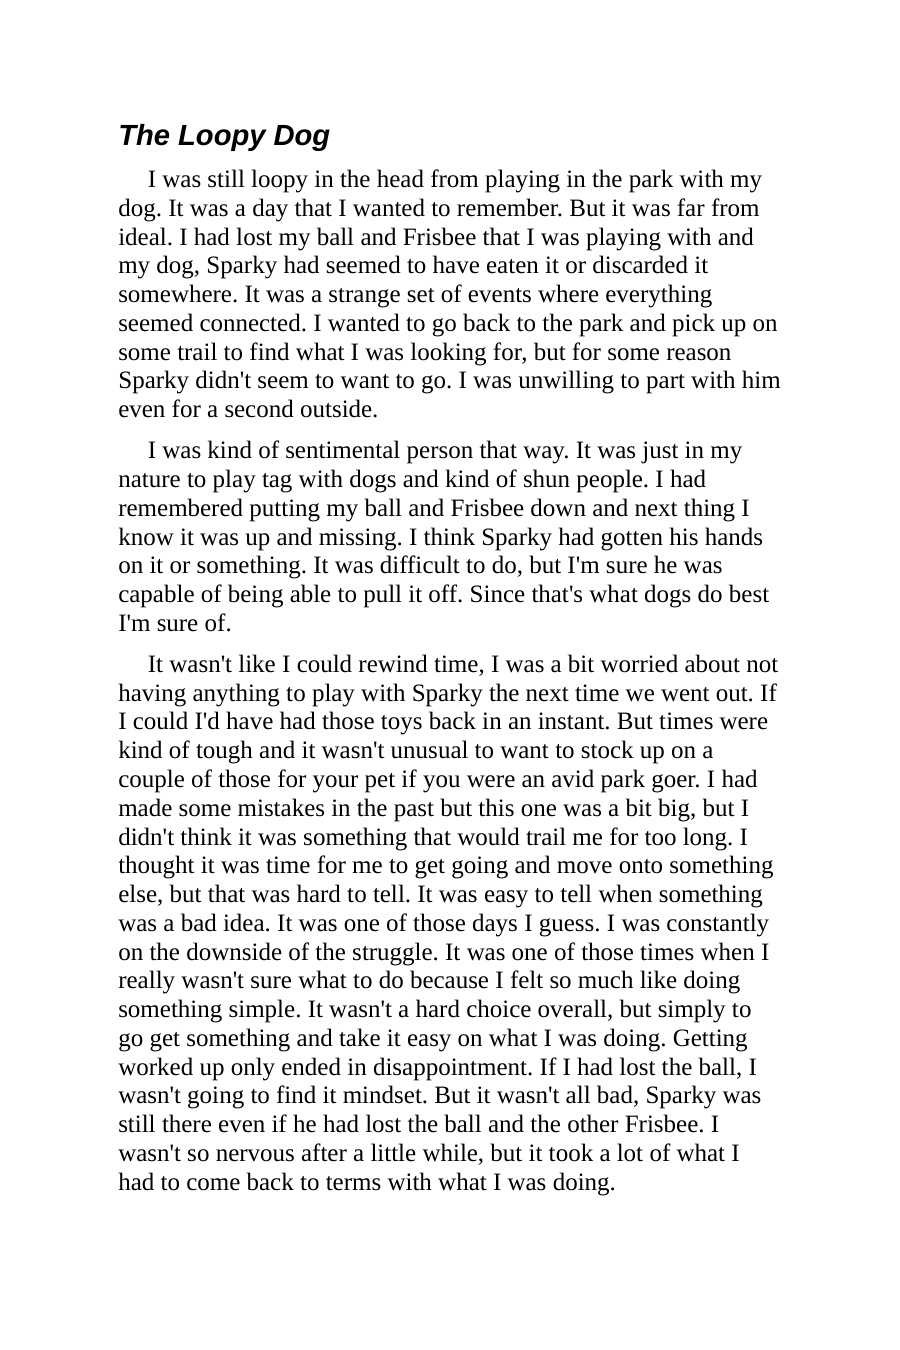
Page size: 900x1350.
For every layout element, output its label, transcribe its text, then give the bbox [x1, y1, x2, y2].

subtitle The Loopy Dog [118, 118, 782, 152]
text It wasn't like I could rewind time, I was a bit worried about not having anything to play with Sparky the next time we went out. If I could I'd have had those toys back in an instant. But times were kind of tough and it wasn't unusual to want to stock up on a couple of those for your pet if you were an avid park goer. I had made some mistakes in the past but this one was a bit big, but I didn't think it was something that would trail me for too long. I thought it was time for me to get going and move onto something else, but that was hard to tell. It was easy to tell when something was a bad idea. It was one of those days I guess. I was constantly on the downside of the struggle. It was one of those times when I really wasn't sure what to do because I felt so much like doing something simple. It wasn't a hard choice overall, but simply to go get something and take it easy on what I was doing. Getting worked up only ended in disappointment. If I had lost the ball, I wasn't going to find it mindset. But it wasn't all bad, Sparky was still there even if he had lost the ball and the other Frisbee. I wasn't so nervous after a little while, but it took a lot of what I had to come back to terms with what I was doing. [118, 649, 782, 1195]
text I was still loopy in the head from playing in the park with my dog. It was a day that I wanted to remember. But it was far from ideal. I had lost my ball and Frisbee that I was playing with and my dog, Sparky had seemed to have eaten it or discarded it somewhere. It was a strange set of events where everything seemed connected. I wanted to go back to the park and pick up on some trail to find what I was looking for, but for some reason Sparky didn't seem to want to go. I was unwilling to part with him even for a second outside. [118, 164, 782, 423]
text I was kind of sentimental person that way. It was just in my nature to play tag with dogs and kind of shun people. I had remembered putting my ball and Frisbee down and next thing I know it was up and missing. I think Sparky had gotten his hands on it or something. It was difficult to do, but I'm sure he was capable of being able to pull it off. Since that's what dogs do best I'm sure of. [118, 435, 782, 637]
